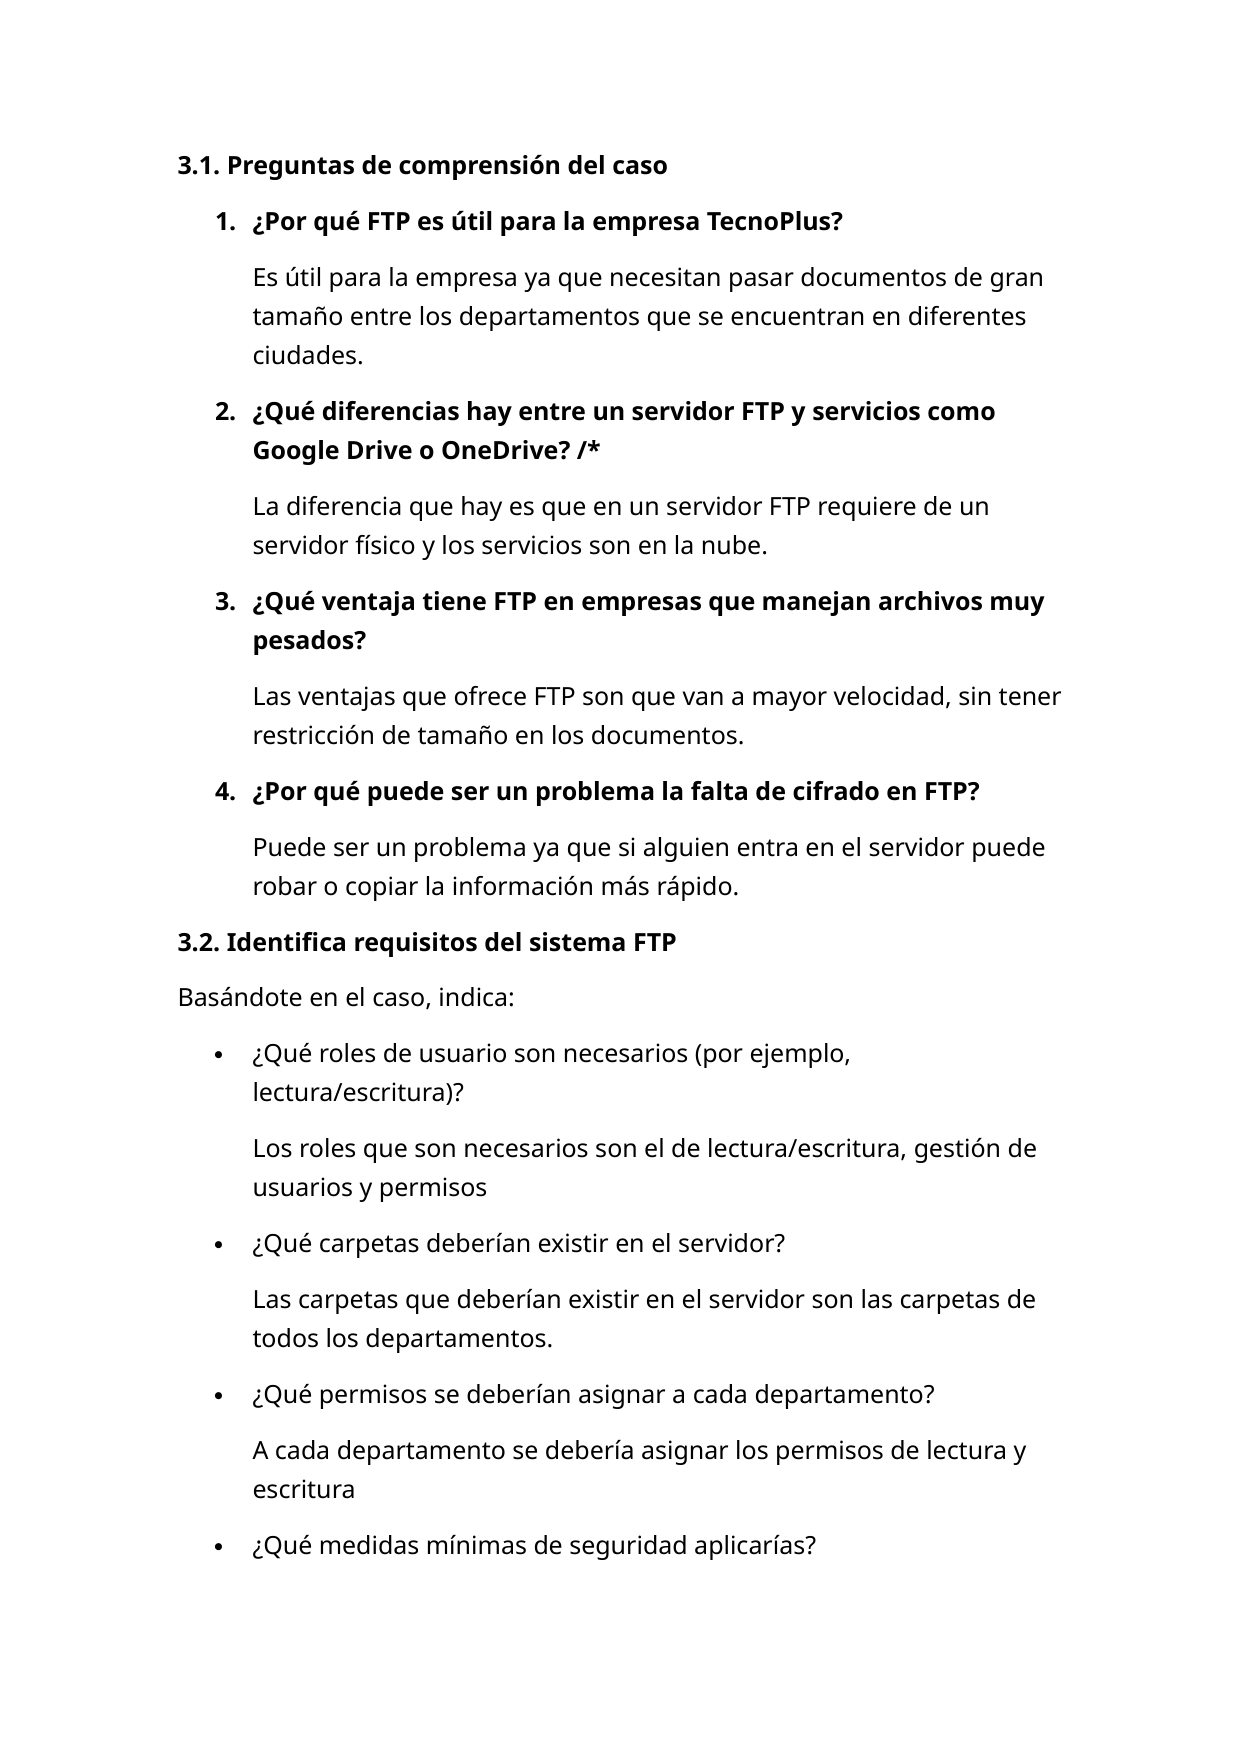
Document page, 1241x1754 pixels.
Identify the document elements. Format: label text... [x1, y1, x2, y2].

list ¿Qué diferencias hay entre un servidor FTP y servicios como Google Drive o OneDrive? /* [215, 393, 1063, 467]
text Puede ser un problema ya que si alguien entra en el servidor puede robar o copiar la información más rápido. [252, 829, 1063, 902]
text A cada departamento se debería asignar los permisos de lectura y escritura [252, 1433, 1063, 1506]
list ¿Qué permisos se deberían asignar a cada departamento? [215, 1377, 1063, 1411]
text Las carpetas que deberían existir en el servidor son las carpetas de todos los departamentos. [252, 1282, 1063, 1355]
text Los roles que son necesarios son el de lectura/escritura, gestión de usuarios y permisos [252, 1131, 1063, 1204]
list ¿Por qué puede ser un problema la falta de cifrado en FTP? [215, 773, 1063, 807]
list ¿Por qué FTP es útil para la empresa TecnoPlus? [215, 203, 1063, 237]
text Basándote en el caso, indica: [177, 980, 1063, 1014]
text Las ventajas que ofrece FTP son que van a mayor velocidad, sin tener restricción de tamaño en los documentos. [252, 678, 1063, 752]
list ¿Qué medidas mínimas de seguridad aplicarías? [215, 1528, 1063, 1562]
text La diferencia que hay es que en un servidor FTP requiere de un servidor físico y los servicios son en la nube. [252, 488, 1063, 562]
list ¿Qué ventaja tiene FTP en empresas que manejan archivos muy pesados? [215, 583, 1063, 657]
text Es útil para la empresa ya que necesitan pasar documentos de gran tamaño entre los departamentos que se encuentran en diferentes ciudades. [252, 259, 1063, 372]
text 3.1. Preguntas de comprensión del caso [177, 148, 1063, 182]
list ¿Qué carpetas deberían existir en el servidor? [215, 1226, 1063, 1260]
text 3.2. Identifica requisitos del sistema FTP [177, 924, 1063, 958]
list ¿Qué roles de usuario son necesarios (por ejemplo, lectura/escritura)? [215, 1036, 1063, 1109]
